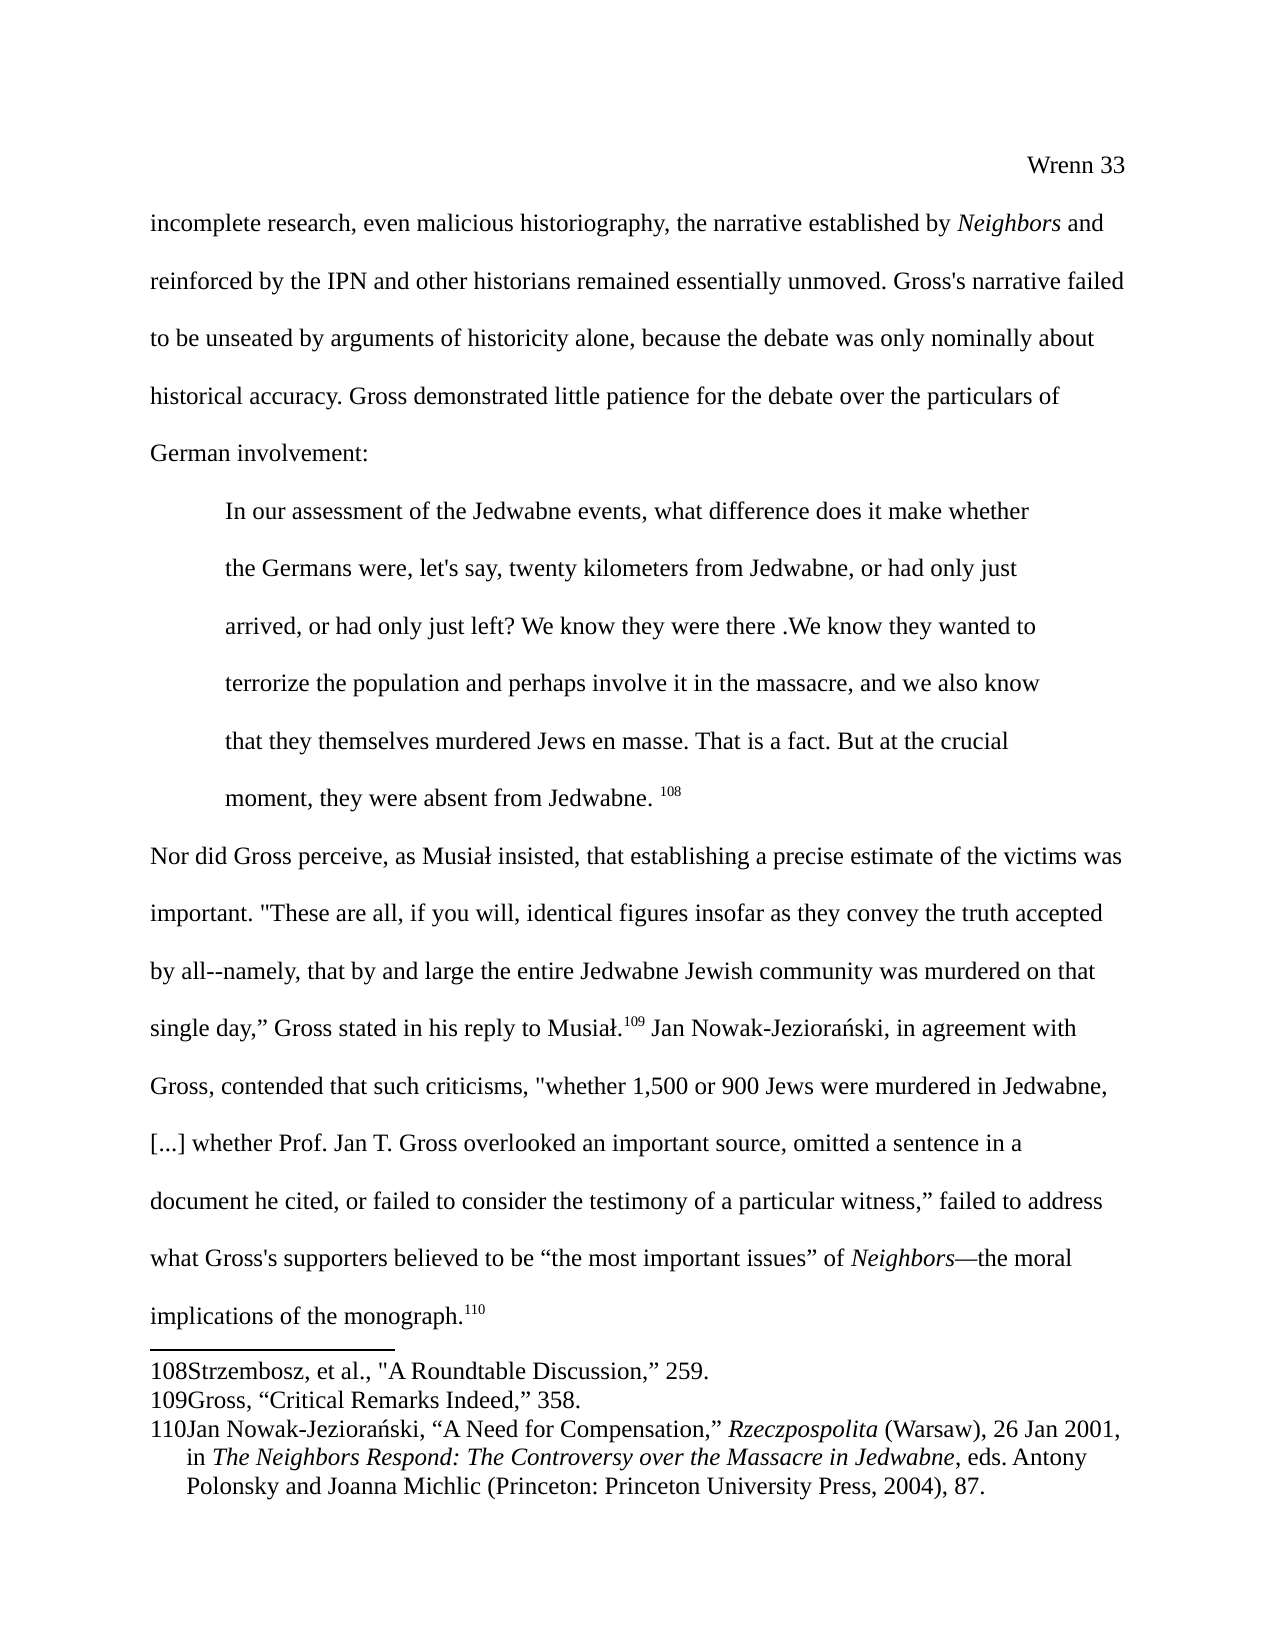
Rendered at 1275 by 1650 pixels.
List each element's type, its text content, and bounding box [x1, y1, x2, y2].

text incomplete research, even malicious historiography, the narrative established by Neighbors and reinforced by the IPN and other historians remained essentially unmoved. Gross's narrative failed to be unseated by arguments of historicity alone, because the debate was only nominally about historical accuracy. Gross demonstrated little patience for the debate over the particulars of German involvement: [150, 208, 1125, 467]
text Nor did Gross perceive, as Musiał insisted, that establishing a precise estimate of the victims was important. "These are all, if you will, identical figures insofar as they convey the truth accepted by all--namely, that by and large the entire Jedwabne Jewish community was murdered on that single day,” Gross stated in his reply to Musiał. Jan Nowak-Jeziorański, in agreement with Gross, contended that such criticisms, "whether 1,500 or 900 Jews were murdered in Jedwabne, [...] whether Prof. Jan T. Gross overlooked an important source, omitted a sentence in a document he cited, or failed to consider the testimony of a particular witness,” failed to address what Gross's supporters believed to be “the most important issues” of Neighbors—the moral implications of the monograph. [150, 841, 1125, 1329]
text Jan Nowak-Jeziorański, “A Need for Compensation,” Rzeczpospolita (Warsaw), 26 Jan 2001, in The Neighbors Respond: The Controversy over the Massacre in Jedwabne, eds. Antony Polonsky and Joanna Michlic (Princeton: Princeton University Press, 2004), 87. [150, 1414, 1125, 1500]
text Gross, “Critical Remarks Indeed,” 358. [150, 1385, 1125, 1414]
text Strzembosz, et al., "A Roundtable Discussion,” 259. [150, 1356, 1125, 1385]
text In our assessment of the Jedwabne events, what difference does it make whether the Germans were, let's say, twenty kilometers from Jedwabne, or had only just arrived, or had only just left? We know they were there .We know they wanted to terrorize the population and perhaps involve it in the massacre, and we also know that they themselves murdered Jews en masse. That is a fact. But at the crucial moment, they were absent from Jedwabne. [225, 496, 1050, 812]
